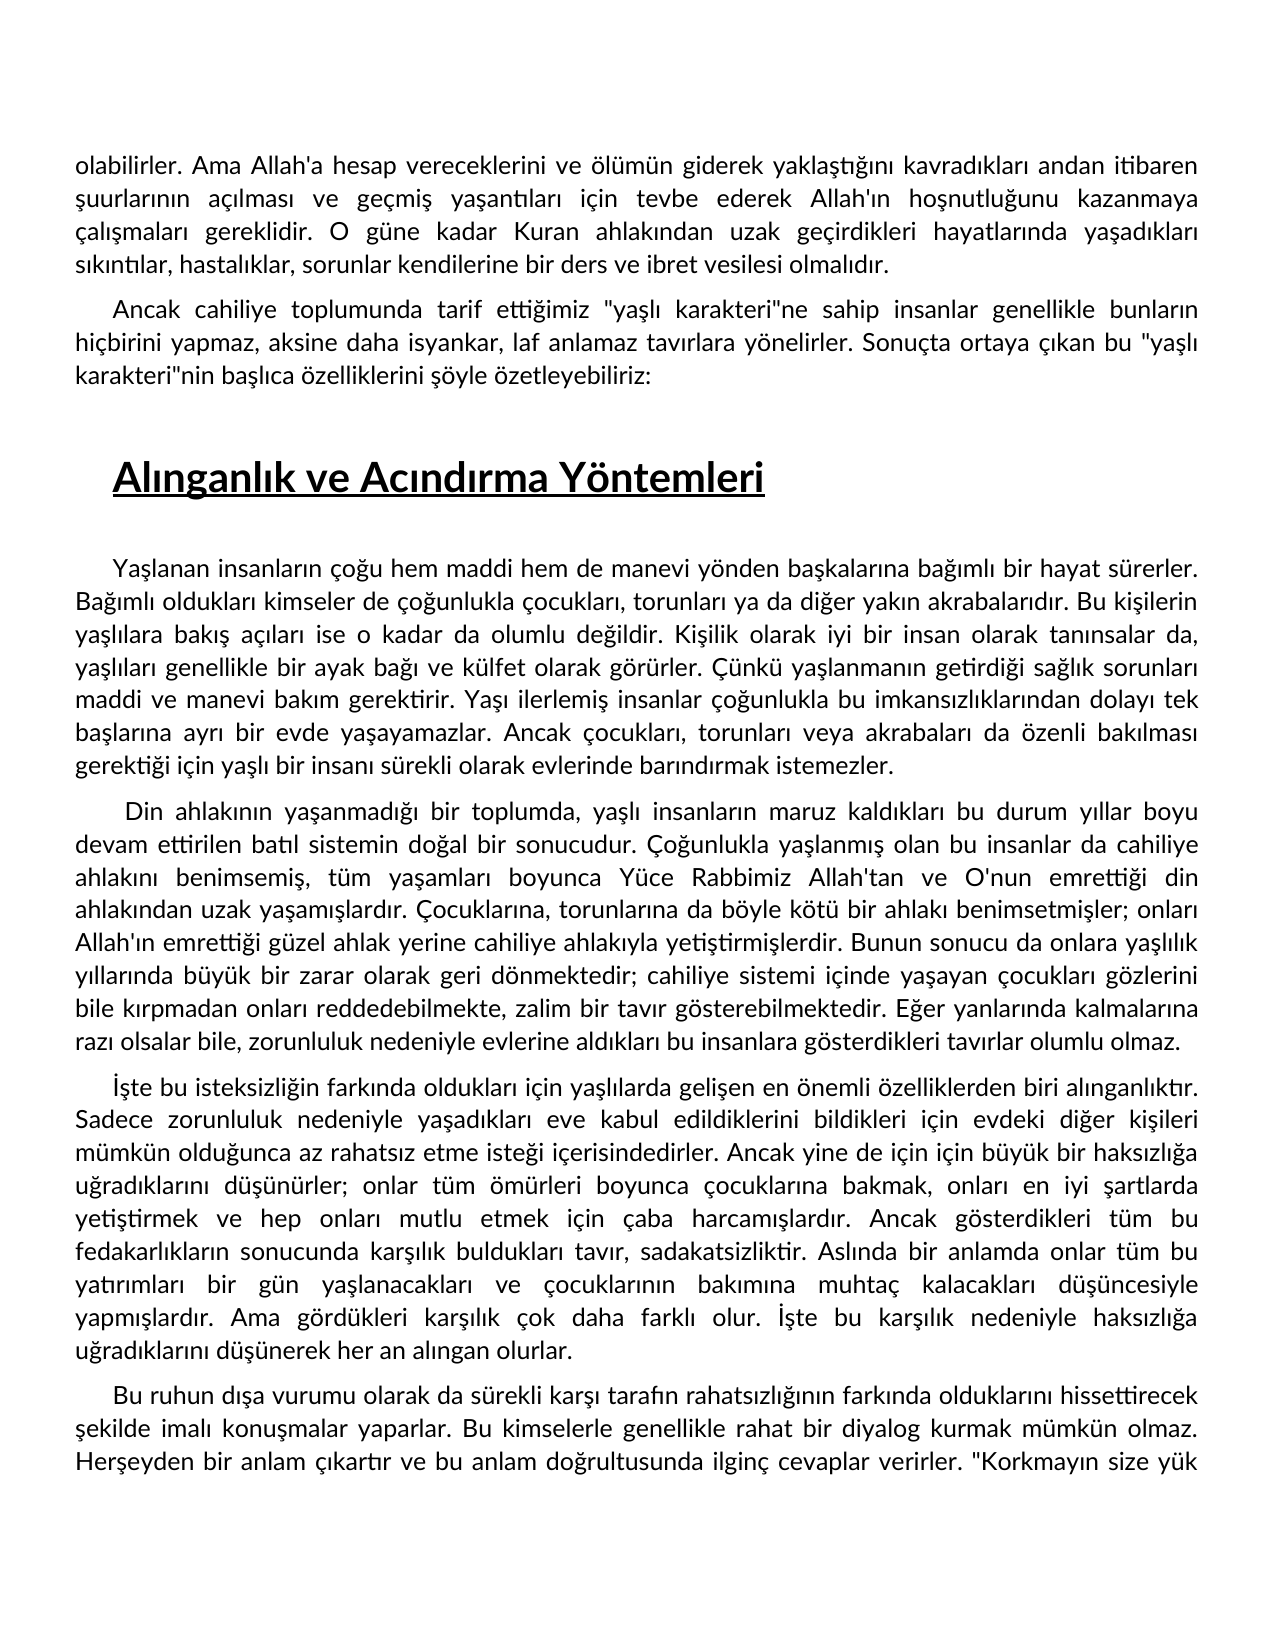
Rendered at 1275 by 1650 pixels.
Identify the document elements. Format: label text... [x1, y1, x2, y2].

text olabilirler. Ama Allah'a hesap vereceklerini ve ölümün giderek yaklaştığını kavradıkları andan itibaren şuurlarının açılması ve geçmiş yaşantıları için tevbe ederek Allah'ın hoşnutluğunu kazanmaya çalışmaları gereklidir. O güne kadar Kuran ahlakından uzak geçirdikleri hayatlarında yaşadıkları sıkıntılar, hastalıklar, sorunlar kendilerine bir ders ve ibret vesilesi olmalıdır. [75, 150, 1200, 279]
text Yaşlanan insanların çoğu hem maddi hem de manevi yönden başkalarına bağımlı bir hayat sürerler. Bağımlı oldukları kimseler de çoğunlukla çocukları, torunları ya da diğer yakın akrabalarıdır. Bu kişilerin yaşlılara bakış açıları ise o kadar da olumlu değildir. Kişilik olarak iyi bir insan olarak tanınsalar da, yaşlıları genellikle bir ayak bağı ve külfet olarak görürler. Çünkü yaşlanmanın getirdiği sağlık sorunları maddi ve manevi bakım gerektirir. Yaşı ilerlemiş insanlar çoğunlukla bu imkansızlıklarından dolayı tek başlarına ayrı bir evde yaşayamazlar. Ancak çocukları, torunları veya akrabaları da özenli bakılması gerektiği için yaşlı bir insanı sürekli olarak evlerinde barındırmak istemezler. [75, 552, 1200, 780]
text Din ahlakının yaşanmadığı bir toplumda, yaşlı insanların maruz kaldıkları bu durum yıllar boyu devam ettirilen batıl sistemin doğal bir sonucudur. Çoğunlukla yaşlanmış olan bu insanlar da cahiliye ahlakını benimsemiş, tüm yaşamları boyunca Yüce Rabbimiz Allah'tan ve O'nun emrettiği din ahlakından uzak yaşamışlardır. Çocuklarına, torunlarına da böyle kötü bir ahlakı benimsetmişler; onları Allah'ın emrettiği güzel ahlak yerine cahiliye ahlakıyla yetiştirmişlerdir. Bunun sonucu da onlara yaşlılık yıllarında büyük bir zarar olarak geri dönmektedir; cahiliye sistemi içinde yaşayan çocukları gözlerini bile kırpmadan onları reddedebilmekte, zalim bir tavır gösterebilmektedir. Eğer yanlarında kalmalarına razı olsalar bile, zorunluluk nedeniyle evlerine aldıkları bu insanlara gösterdikleri tavırlar olumlu olmaz. [75, 795, 1200, 1056]
text Bu ruhun dışa vurumu olarak da sürekli karşı tarafın rahatsızlığının farkında olduklarını hissettirecek şekilde imalı konuşmalar yaparlar. Bu kimselerle genellikle rahat bir diyalog kurmak mümkün olmaz. Herşeyden bir anlam çıkartır ve bu anlam doğrultusunda ilginç cevaplar verirler. "Korkmayın size yük [75, 1380, 1200, 1476]
subtitle Alınganlık ve Acındırma Yöntemleri [112, 451, 1200, 501]
text İşte bu isteksizliğin farkında oldukları için yaşlılarda gelişen en önemli özelliklerden biri alınganlıktır. Sadece zorunluluk nedeniyle yaşadıkları eve kabul edildiklerini bildikleri için evdeki diğer kişileri mümkün olduğunca az rahatsız etme isteği içerisindedirler. Ancak yine de için için büyük bir haksızlığa uğradıklarını düşünürler; onlar tüm ömürleri boyunca çocuklarına bakmak, onları en iyi şartlarda yetiştirmek ve hep onları mutlu etmek için çaba harcamışlardır. Ancak gösterdikleri tüm bu fedakarlıkların sonucunda karşılık buldukları tavır, sadakatsizliktir. Aslında bir anlamda onlar tüm bu yatırımları bir gün yaşlanacakları ve çocuklarının bakımına muhtaç kalacakları düşüncesiyle yapmışlardır. Ama gördükleri karşılık çok daha farklı olur. İşte bu karşılık nedeniyle haksızlığa uğradıklarını düşünerek her an alıngan olurlar. [75, 1071, 1200, 1364]
text Ancak cahiliye toplumunda tarif ettiğimiz "yaşlı karakteri"ne sahip insanlar genellikle bunların hiçbirini yapmaz, aksine daha isyankar, laf anlamaz tavırlara yönelirler. Sonuçta ortaya çıkan bu "yaşlı karakteri"nin başlıca özelliklerini şöyle özetleyebiliriz: [75, 294, 1200, 390]
